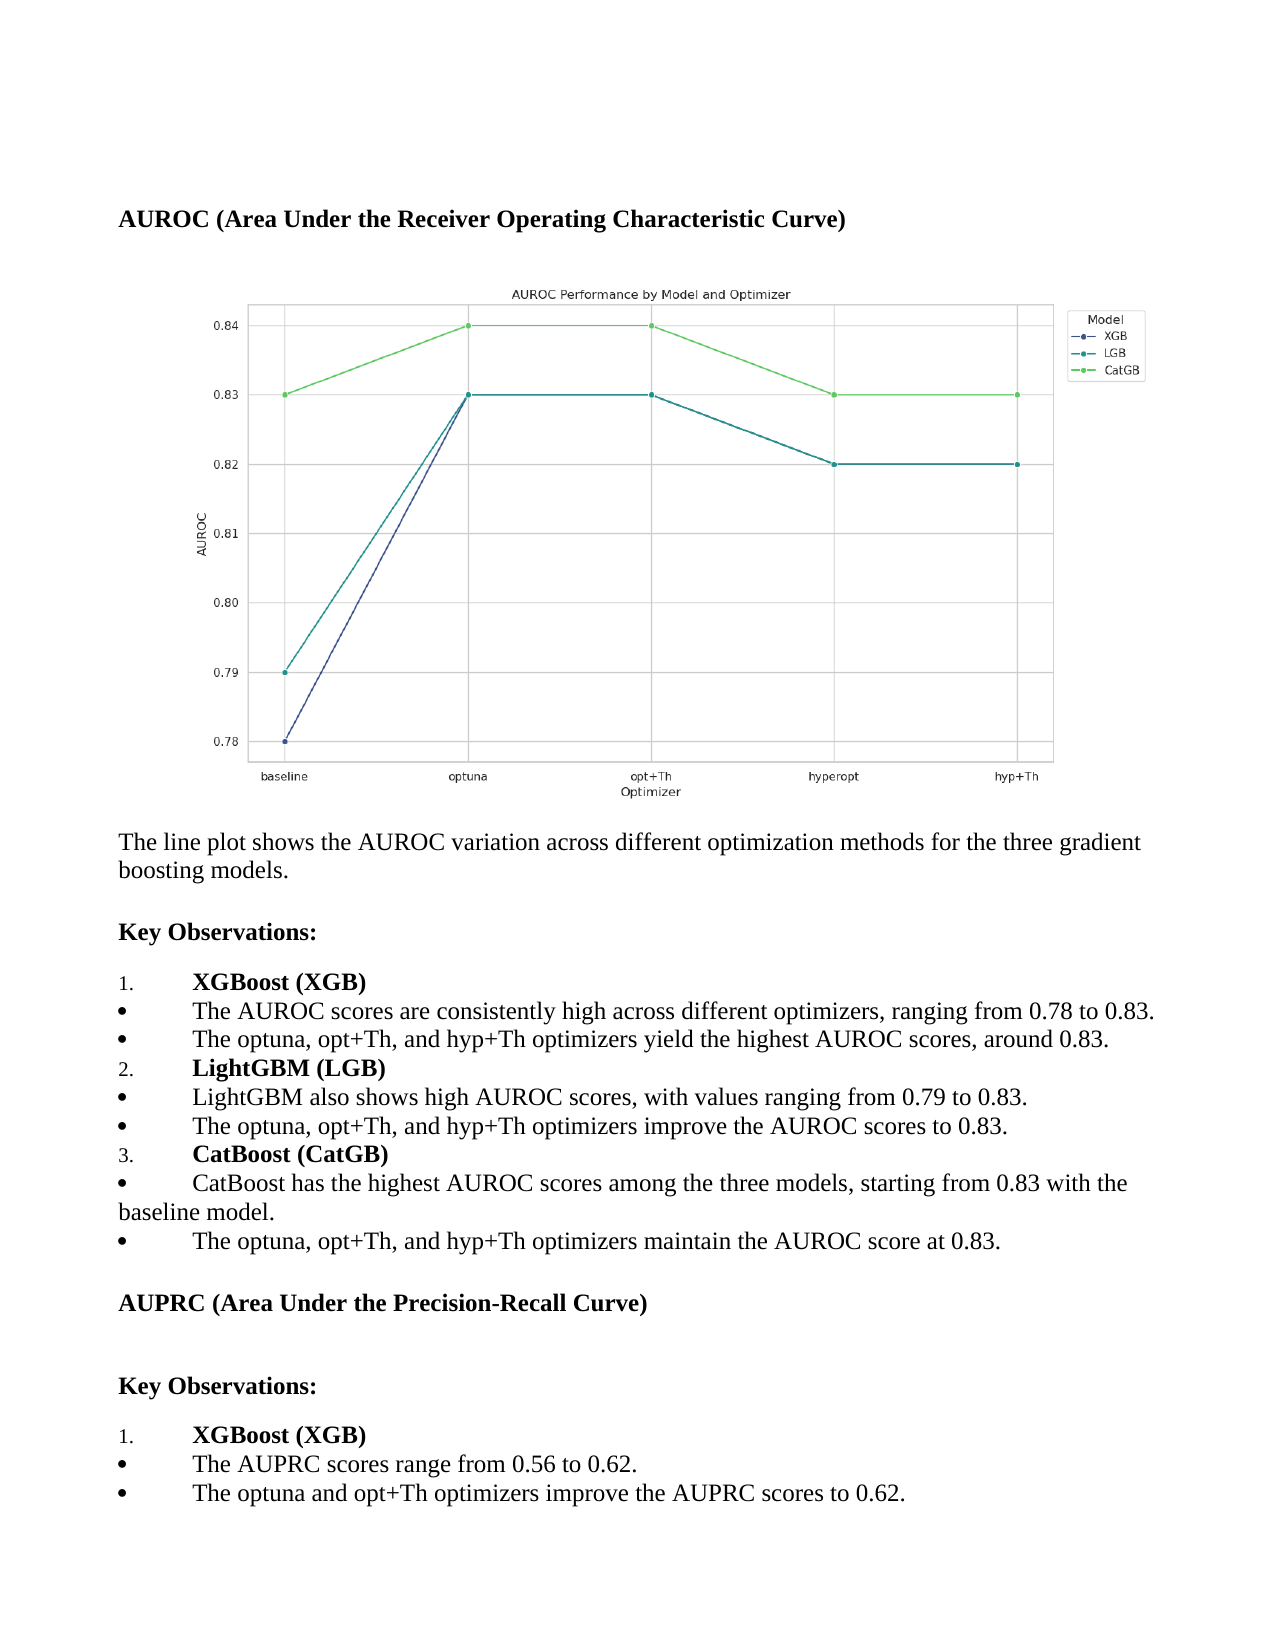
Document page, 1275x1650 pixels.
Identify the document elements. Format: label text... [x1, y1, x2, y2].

text Key Observations: [118, 917, 1157, 946]
text AUROC (Area Under the Receiver Operating Characteristic Curve) [118, 204, 1157, 233]
picture [118, 233, 1157, 827]
list The optuna, opt+Th, and hyp+Th optimizers improve the AUROC scores to 0.83. [118, 1111, 1157, 1139]
text The line plot shows the AUROC variation across different optimization methods for the three gradient boosting models. [118, 827, 1157, 884]
list The AUROC scores are consistently high across different optimizers, ranging from 0.78 to 0.83. [118, 996, 1157, 1024]
list LightGBM (LGB) [118, 1053, 1157, 1082]
list The optuna, opt+Th, and hyp+Th optimizers maintain the AUROC score at 0.83. [118, 1226, 1157, 1254]
list LightGBM also shows high AUROC scores, with values ranging from 0.79 to 0.83. [118, 1082, 1157, 1111]
list CatBoost has the highest AUROC scores among the three models, starting from 0.83 with the baseline model. [118, 1168, 1157, 1226]
text Key Observations: [118, 1371, 1157, 1399]
list XGBoost (XGB) [118, 1420, 1157, 1449]
list XGBoost (XGB) [118, 967, 1157, 996]
list CatBoost (CatGB) [118, 1139, 1157, 1168]
list The optuna, opt+Th, and hyp+Th optimizers yield the highest AUROC scores, around 0.83. [118, 1024, 1157, 1053]
text AUPRC (Area Under the Precision-Recall Curve) [118, 1288, 1157, 1317]
list The optuna and opt+Th optimizers improve the AUPRC scores to 0.62. [118, 1478, 1157, 1507]
list The AUPRC scores range from 0.56 to 0.62. [118, 1449, 1157, 1478]
